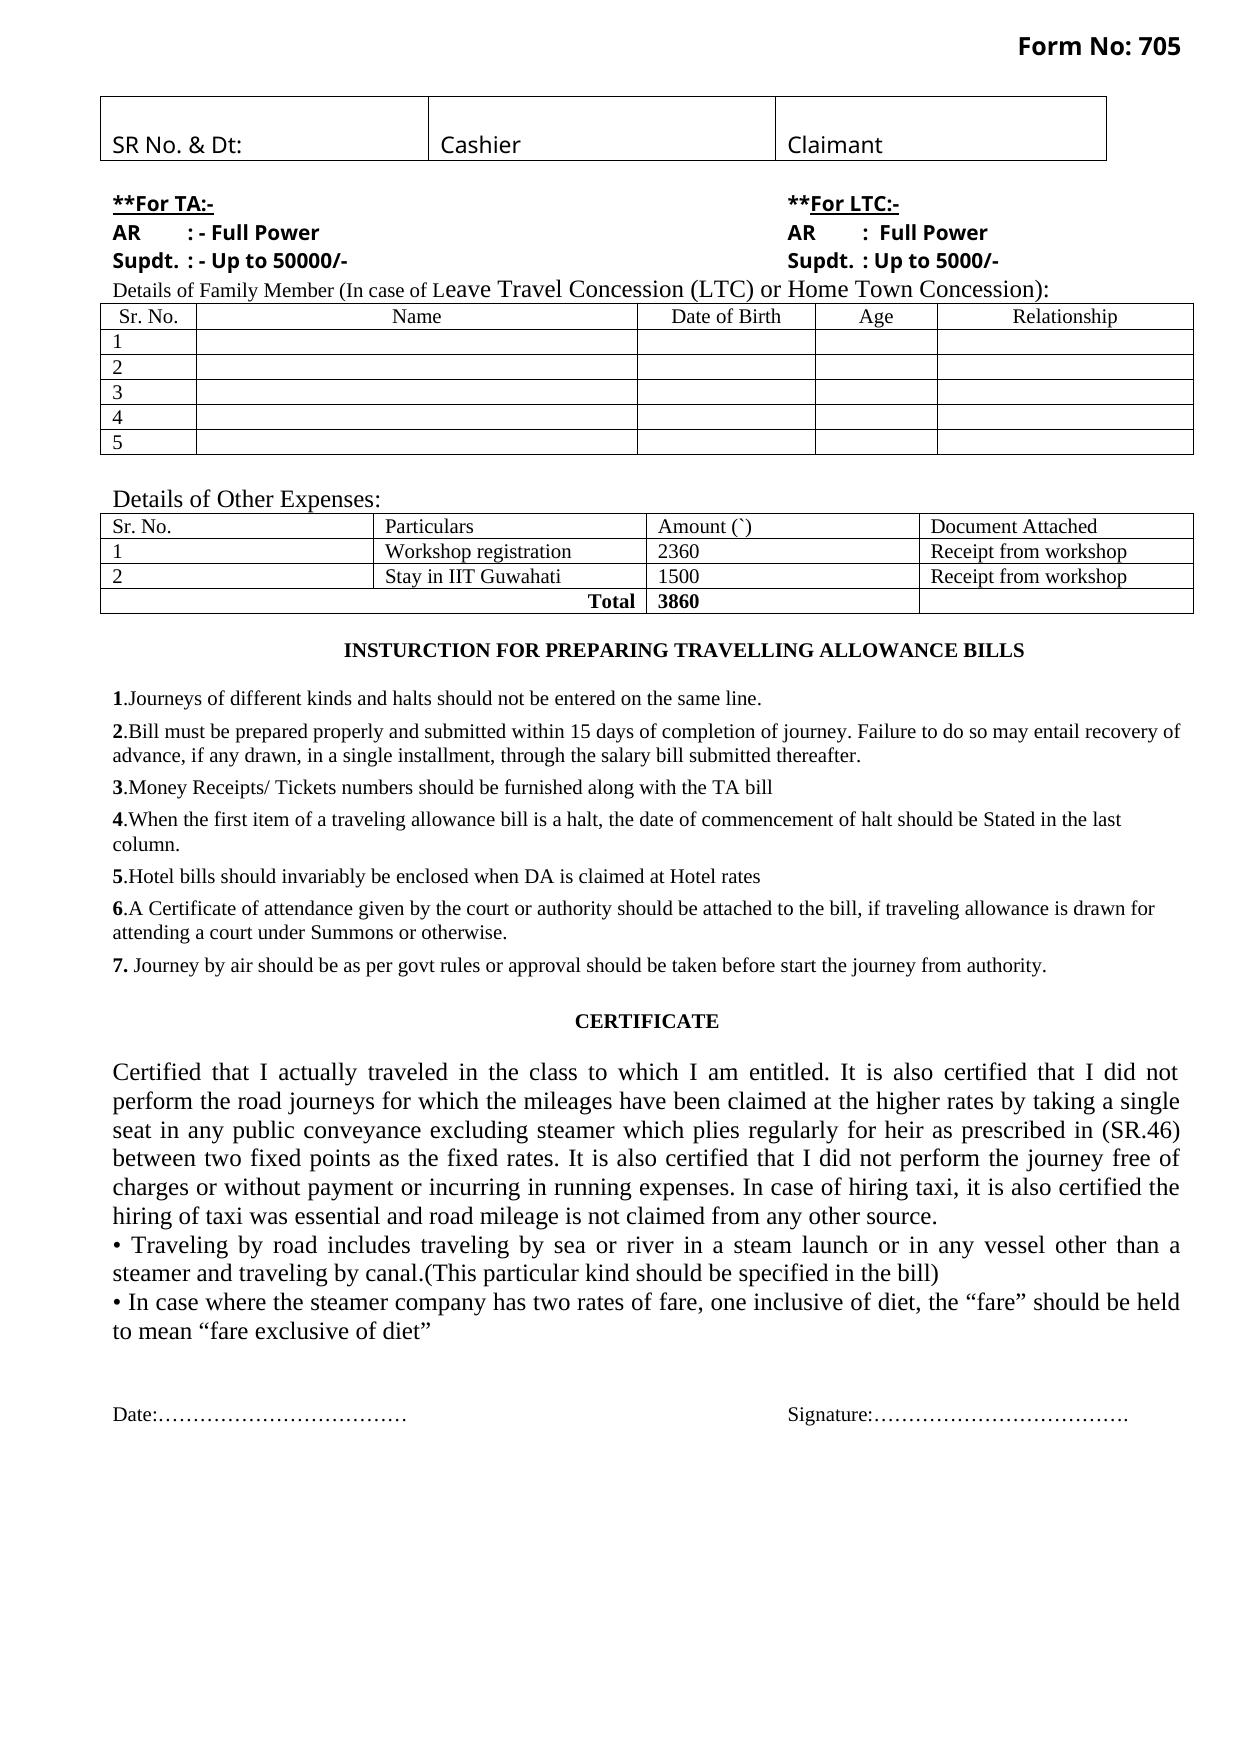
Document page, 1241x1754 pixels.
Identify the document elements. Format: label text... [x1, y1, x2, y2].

text 6.A Certificate of attendance given by the court or authority should be attached to the bill, if traveling allowance is drawn for attending a court under Summons or otherwise. [112, 896, 1181, 944]
text 5.Hotel bills should invariably be enclosed when DA is claimed at Hotel rates [112, 864, 1181, 888]
table_cell [938, 430, 1193, 454]
text • In case where the steamer company has two rates of fare, one inclusive of diet, the “fare” should be held to mean “fare exclusive of diet” [112, 1287, 1181, 1345]
table_cell [920, 589, 1193, 613]
table_cell [938, 330, 1193, 353]
text AR : - Full Power AR : Full Power [112, 218, 1181, 246]
table_cell 5 [101, 430, 196, 454]
table_cell 4 [101, 405, 196, 429]
text **For TA:- **For LTC:- [112, 189, 1181, 218]
table_cell Receipt from workshop [920, 539, 1193, 563]
table_header Date of Birth [638, 304, 815, 328]
text Supdt. : - Up to 50000/- Supdt. : Up to 5000/- [112, 246, 1181, 274]
table_header Name [197, 304, 637, 328]
table_header Amount (`) [647, 514, 919, 538]
table_header Document Attached [920, 514, 1193, 538]
table_header Age [816, 304, 937, 328]
table_cell [816, 405, 937, 429]
table_cell 2360 [647, 539, 919, 563]
table_cell [197, 355, 637, 379]
table_cell [197, 430, 637, 454]
table_cell [197, 405, 637, 429]
table_cell [816, 330, 937, 353]
table_cell Workshop registration [374, 539, 646, 563]
text Details of Family Member (In case of Leave Travel Concession (LTC) or Home Town Concession): [112, 274, 1181, 303]
text Details of Other Expenses: [112, 484, 1181, 512]
table_cell 1500 [647, 564, 919, 588]
table_cell 1 [101, 539, 373, 563]
table_cell [638, 380, 815, 404]
text 3.Money Receipts/ Tickets numbers should be furnished along with the TA bill [112, 775, 1181, 799]
text INSTURCTION FOR PREPARING TRAVELLING ALLOWANCE BILLS [112, 638, 1181, 662]
table_header Relationship [938, 304, 1193, 328]
text Certified that I actually traveled in the class to which I am entitled. It is also certified that I did not perform the road journeys for which the mileages have been claimed at the higher rates by taking a single seat in any public conveyance excluding steamer which plies regularly for heir as prescribed in (SR.46) between two fixed points as the fixed rates. It is also certified that I did not perform the journey free of charges or without payment or incurring in running expenses. In case of hiring taxi, it is also certified the hiring of taxi was essential and road mileage is not claimed from any other source. [112, 1057, 1181, 1230]
table_cell [197, 380, 637, 404]
table_header Sr. No. [101, 514, 373, 538]
text Date:……………………………… Signature:………………………………. [112, 1402, 1181, 1426]
text 1.Journeys of different kinds and halts should not be entered on the same line. [112, 686, 1181, 710]
text 7. Journey by air should be as per govt rules or approval should be taken before start the journey from authority. [112, 953, 1181, 977]
table_header Sr. No. [101, 304, 196, 328]
table_header Cashier [429, 97, 775, 160]
table_cell [638, 405, 815, 429]
table_cell Receipt from workshop [920, 564, 1193, 588]
table_cell 2 [101, 355, 196, 379]
table_cell [816, 355, 937, 379]
table_cell Total [101, 589, 646, 613]
table_cell [638, 430, 815, 454]
table_header SR No. & Dt: [101, 97, 428, 160]
table_cell Stay in IIT Guwahati [374, 564, 646, 588]
table_cell 1 [101, 330, 196, 353]
text 2.Bill must be prepared properly and submitted within 15 days of completion of journey. Failure to do so may entail recovery of advance, if any drawn, in a single installment, through the salary bill submitted thereafter. [112, 718, 1181, 767]
table_cell 3 [101, 380, 196, 404]
table_cell [638, 330, 815, 353]
table_header Claimant [776, 97, 1106, 160]
table_cell [638, 355, 815, 379]
table_cell [938, 405, 1193, 429]
table_cell [938, 355, 1193, 379]
table_cell [938, 380, 1193, 404]
table_cell 2 [101, 564, 373, 588]
table_cell 3860 [647, 589, 919, 613]
text CERTIFICATE [112, 1009, 1181, 1033]
table_cell [197, 330, 637, 353]
table_cell [816, 430, 937, 454]
table_cell [816, 380, 937, 404]
text • Traveling by road includes traveling by sea or river in a steam launch or in any vessel other than a steamer and traveling by canal.(This particular kind should be specified in the bill) [112, 1230, 1181, 1287]
text 4.When the first item of a traveling allowance bill is a halt, the date of commencement of halt should be Stated in the last column. [112, 807, 1181, 856]
table_header Particulars [374, 514, 646, 538]
